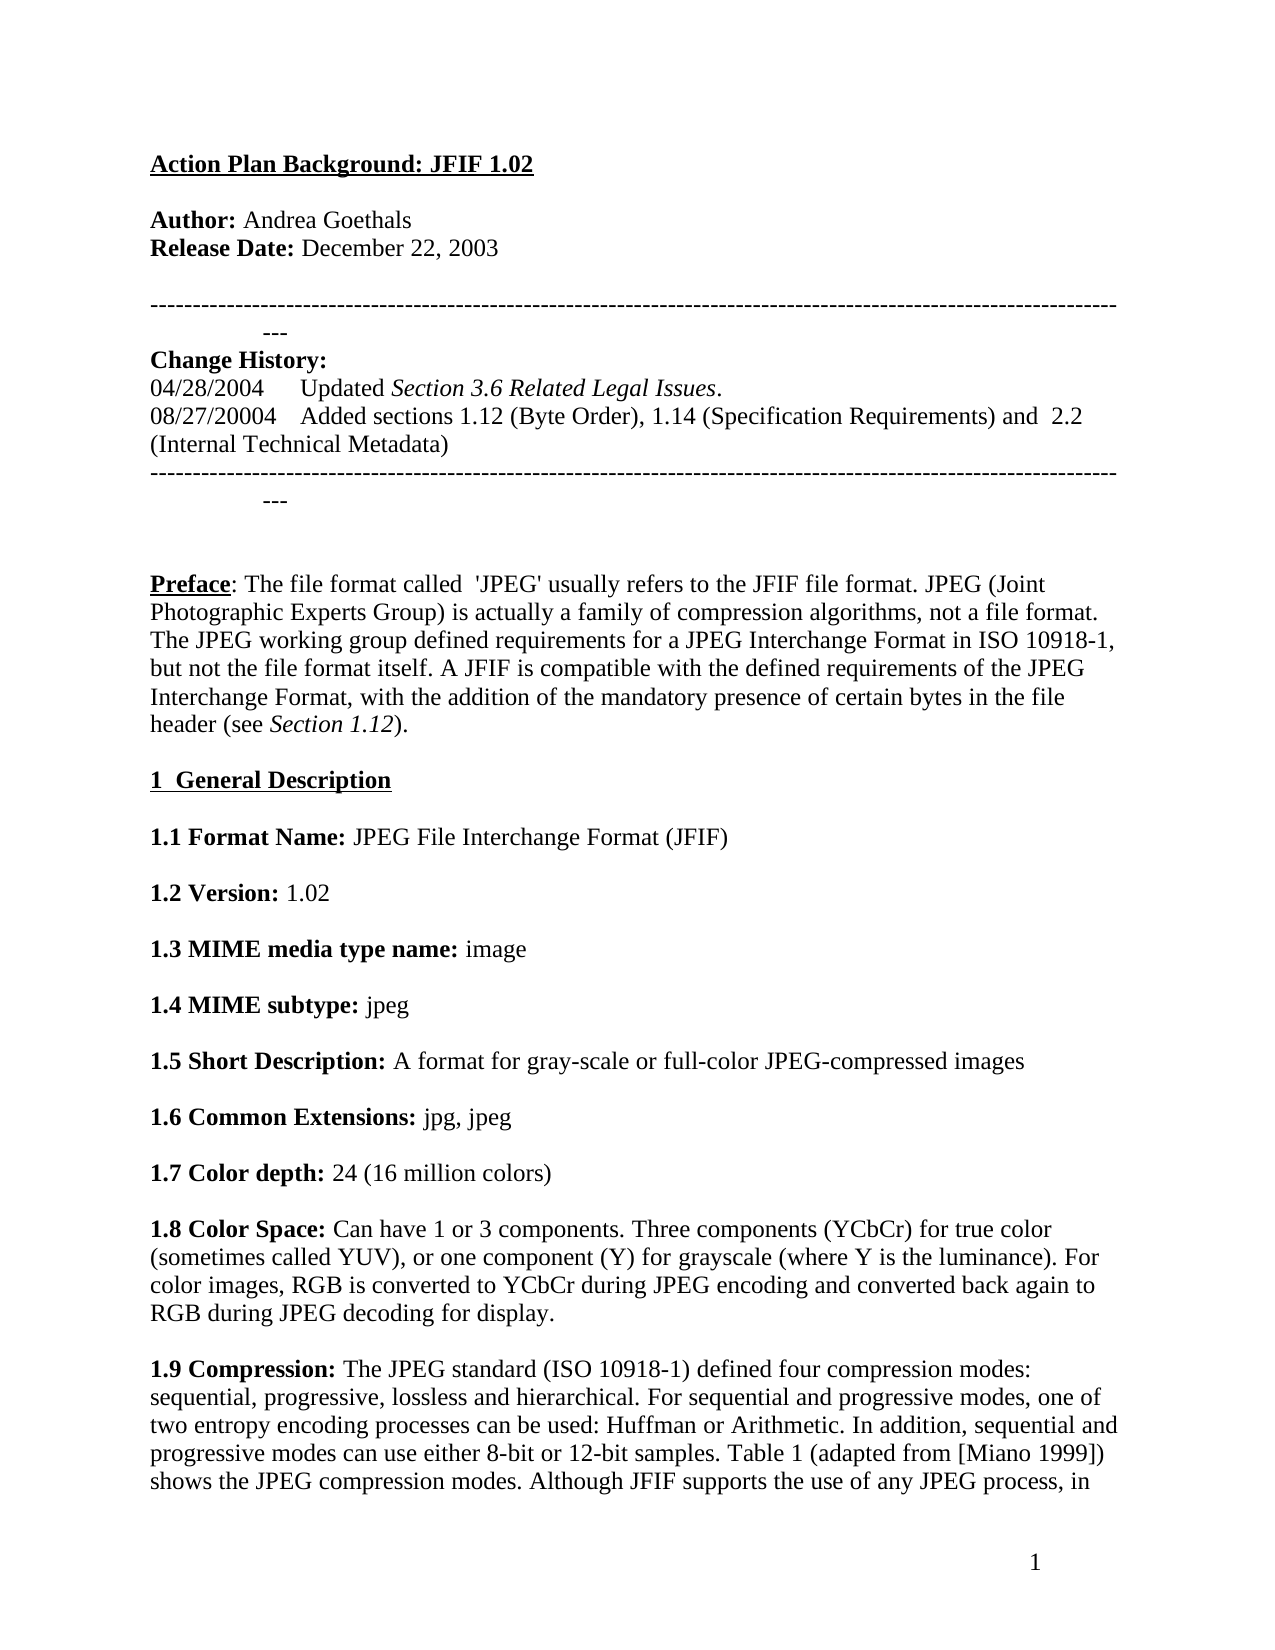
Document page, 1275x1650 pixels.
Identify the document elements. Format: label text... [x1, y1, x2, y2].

text --------------------------------------------------------------------------------------------------------------------- [150, 458, 1125, 514]
text 1.9 Compression: The JPEG standard (ISO 10918-1) defined four compression modes: sequential, progressive, lossless and hierarchical. For sequential and progressive modes, one of two entropy encoding processes can be used: Huffman or Arithmetic. In addition, sequential and progressive modes can use either 8-bit or 12-bit samples. Table 1 (adapted from [Miano 1999]) shows the JPEG compression modes. Although JFIF supports the use of any JPEG process, in [150, 1355, 1125, 1495]
text --------------------------------------------------------------------------------------------------------------------- [150, 290, 1125, 346]
text 1.1 Format Name: JPEG File Interchange Format (JFIF) [150, 822, 1125, 851]
text 1.5 Short Description: A format for gray-scale or full-color JPEG-compressed images [150, 1047, 1125, 1075]
text Preface: The file format called 'JPEG' usually refers to the JFIF file format. JPEG (Joint Photographic Experts Group) is actually a family of compression algorithms, not a file format. The JPEG working group defined requirements for a JPEG Interchange Format in ISO 10918-1, but not the file format itself. A JFIF is compatible with the defined requirements of the JPEG Interchange Format, with the addition of the mandatory presence of certain bytes in the file header (see Section 1.12). [150, 570, 1125, 738]
text Release Date: December 22, 2003 [150, 234, 1125, 262]
text Change History: [150, 346, 1125, 374]
text 1.4 MIME subtype: jpeg [150, 991, 1125, 1019]
subtitle 1 General Description [150, 766, 1125, 794]
text 04/28/2004 Updated Section 3.6 Related Legal Issues. [150, 374, 1125, 402]
subtitle Action Plan Background: JFIF 1.02 [150, 150, 1125, 178]
list 1.3 MIME media type name: image [150, 934, 1125, 963]
text 08/27/20004 Added sections 1.12 (Byte Order), 1.14 (Specification Requirements) and 2.2 (Internal Technical Metadata) [150, 402, 1125, 458]
text Author: Andrea Goethals [150, 206, 1125, 234]
list 1.6 Common Extensions: jpg, jpeg [150, 1103, 1125, 1131]
list 1.7 Color depth: 24 (16 million colors) [150, 1159, 1125, 1187]
list 1.8 Color Space: Can have 1 or 3 components. Three components (YCbCr) for true color (sometimes called YUV), or one component (Y) for grayscale (where Y is the luminance). For color images, RGB is converted to YCbCr during JPEG encoding and converted back again to RGB during JPEG decoding for display. [150, 1215, 1125, 1327]
text 1.2 Version: 1.02 [150, 878, 1125, 907]
